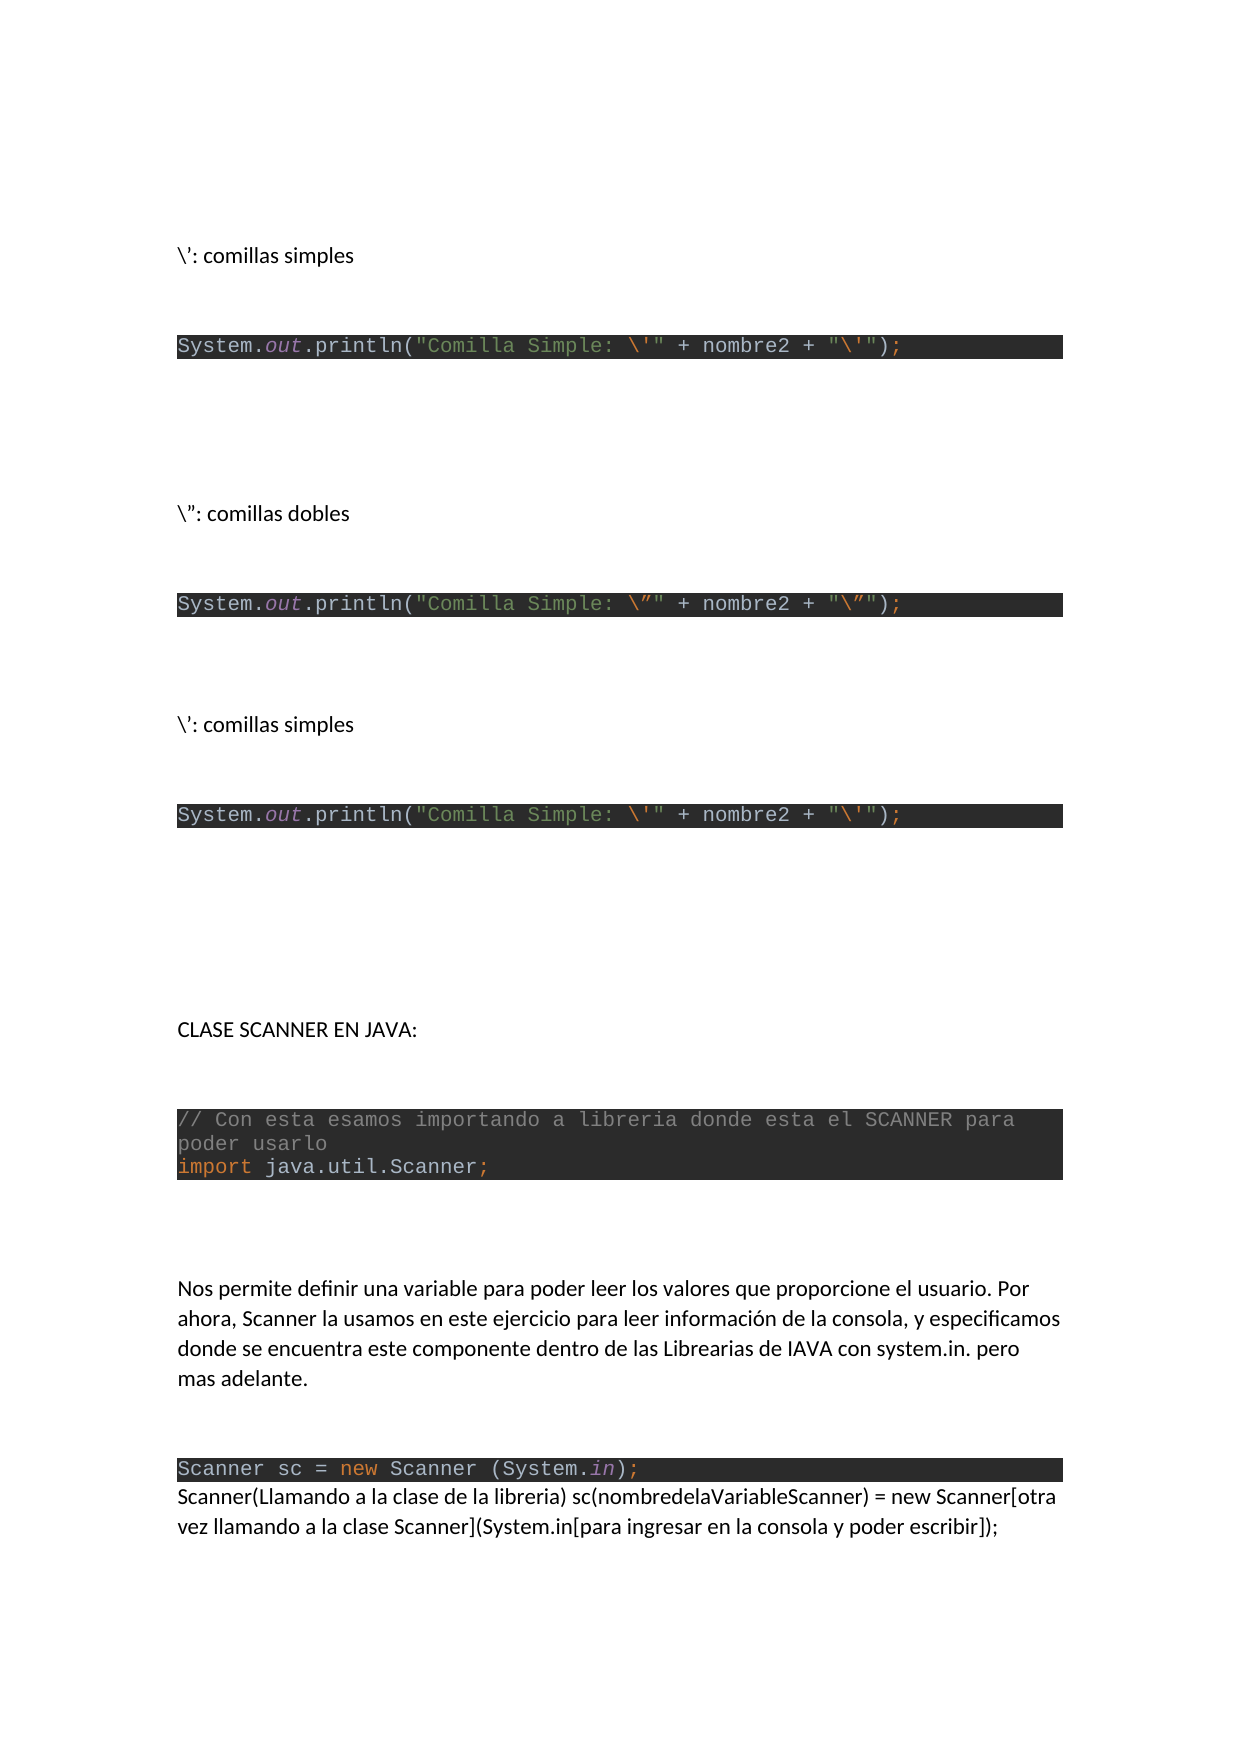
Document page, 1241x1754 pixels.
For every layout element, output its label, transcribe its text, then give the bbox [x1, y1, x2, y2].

text System.out.println("Comilla Simple: \'" + nombre2 + "\'"); [177, 804, 1063, 828]
text CLASE SCANNER EN JAVA: [177, 1015, 1063, 1043]
text // Con esta esamos importando a libreria donde esta el SCANNER para poder usarlo import java.util.Scanner; [177, 1109, 1063, 1180]
text Nos permite definir una variable para poder leer los valores que proporcione el usuario. Por ahora, Scanner la usamos en este ejercicio para leer información de la consola, y especificamos donde se encuentra este componente dentro de las Librearias de IAVA con system.in. pero mas adelante. [177, 1274, 1063, 1392]
text \”: comillas dobles [177, 499, 1063, 527]
text System.out.println("Comilla Simple: \”" + nombre2 + "\”"); [177, 593, 1063, 617]
text Scanner(Llamando a la clase de la libreria) sc(nombredelaVariableScanner) = new Scanner[otra vez llamando a la clase Scanner](System.in[para ingresar en la consola y poder escribir]); [177, 1482, 1063, 1540]
text System.out.println("Comilla Simple: \'" + nombre2 + "\'"); [177, 335, 1063, 359]
text \’: comillas simples [177, 241, 1063, 269]
text \’: comillas simples [177, 711, 1063, 738]
text Scanner sc = new Scanner (System.in); [177, 1458, 1063, 1482]
